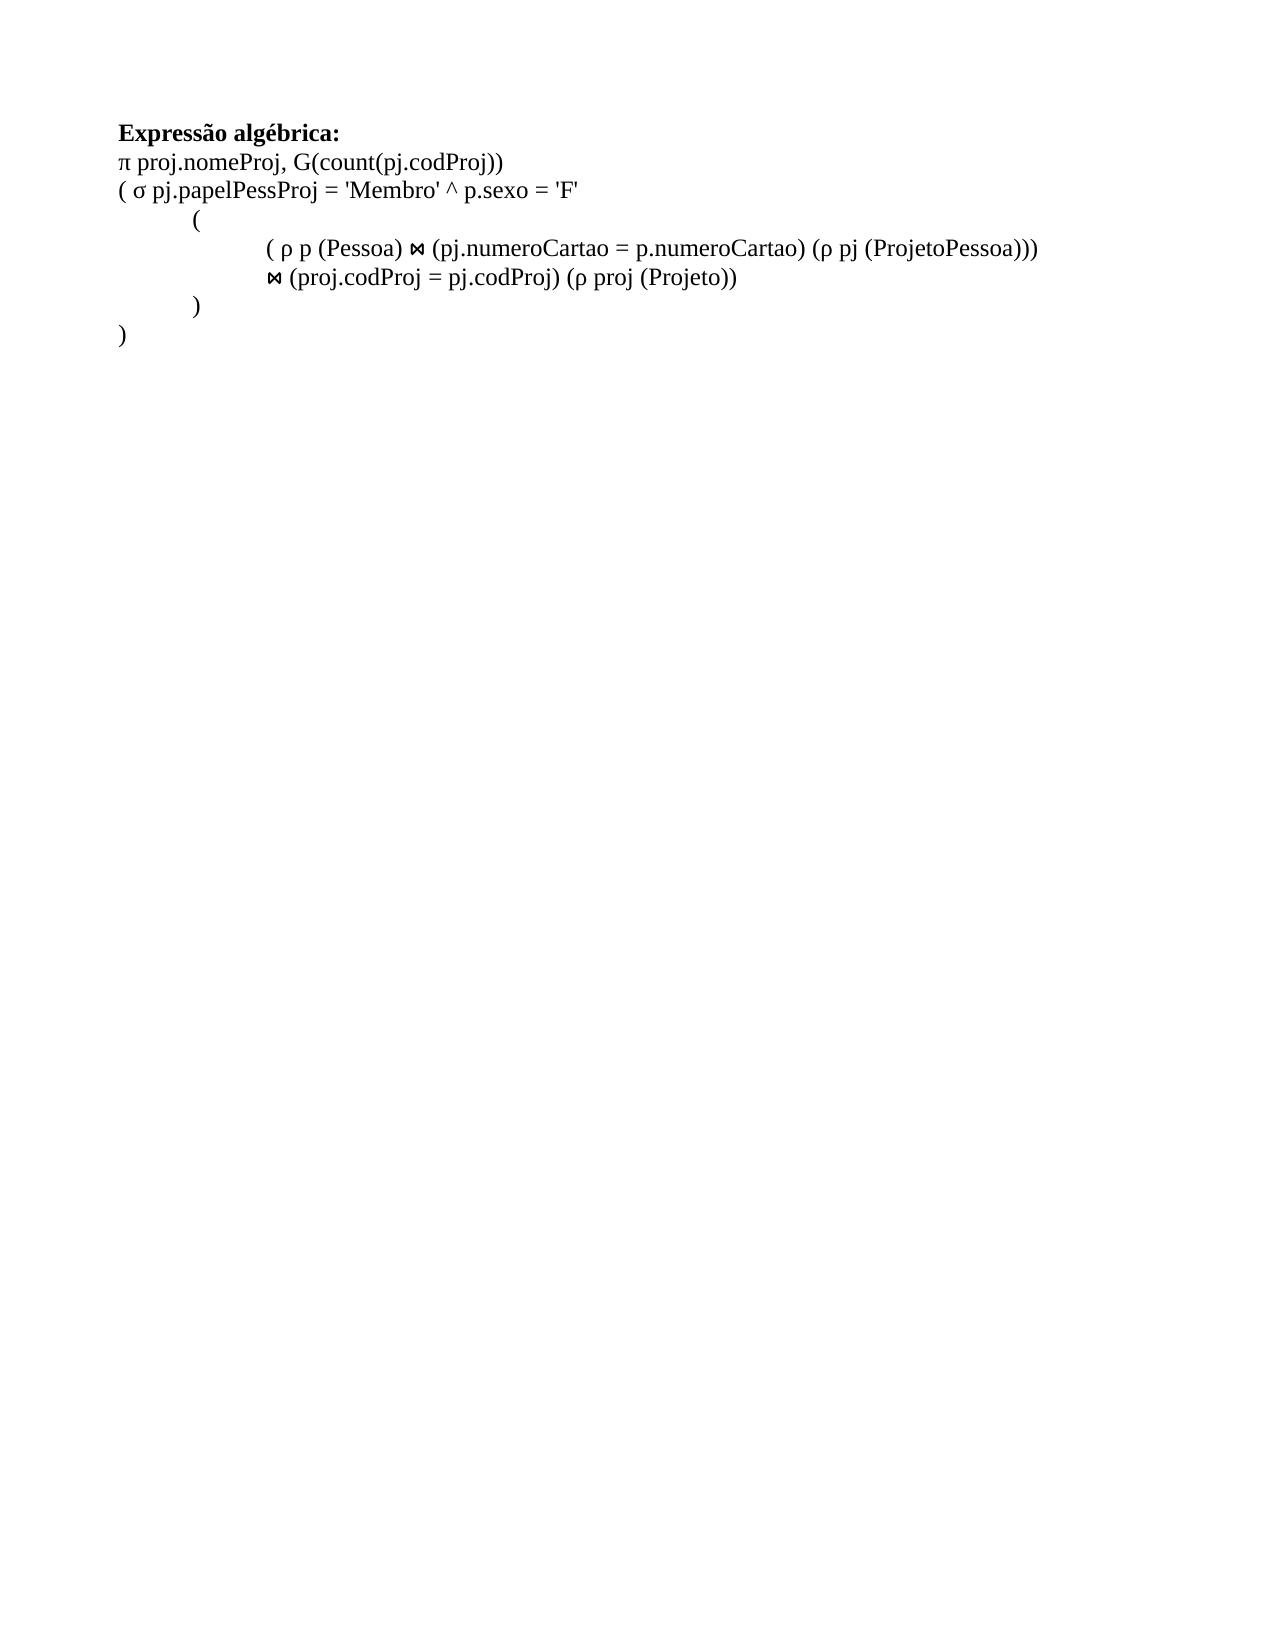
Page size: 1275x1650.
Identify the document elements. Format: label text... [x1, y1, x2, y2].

text ( [118, 204, 1157, 233]
text ) [118, 291, 1157, 319]
text ( ρ p (Pessoa) ⋈ (pj.numeroCartao = p.numeroCartao) (ρ pj (ProjetoPessoa))) [118, 233, 1157, 262]
text ( σ pj.papelPessProj = 'Membro' ^ p.sexo = 'F' [118, 176, 1157, 204]
text Expressão algébrica: [118, 118, 1157, 147]
text ⋈ (proj.codProj = pj.codProj) (ρ proj (Projeto)) [118, 262, 1157, 291]
text π proj.nomeProj, G(count(pj.codProj)) [118, 147, 1157, 176]
text ) [118, 319, 1157, 348]
